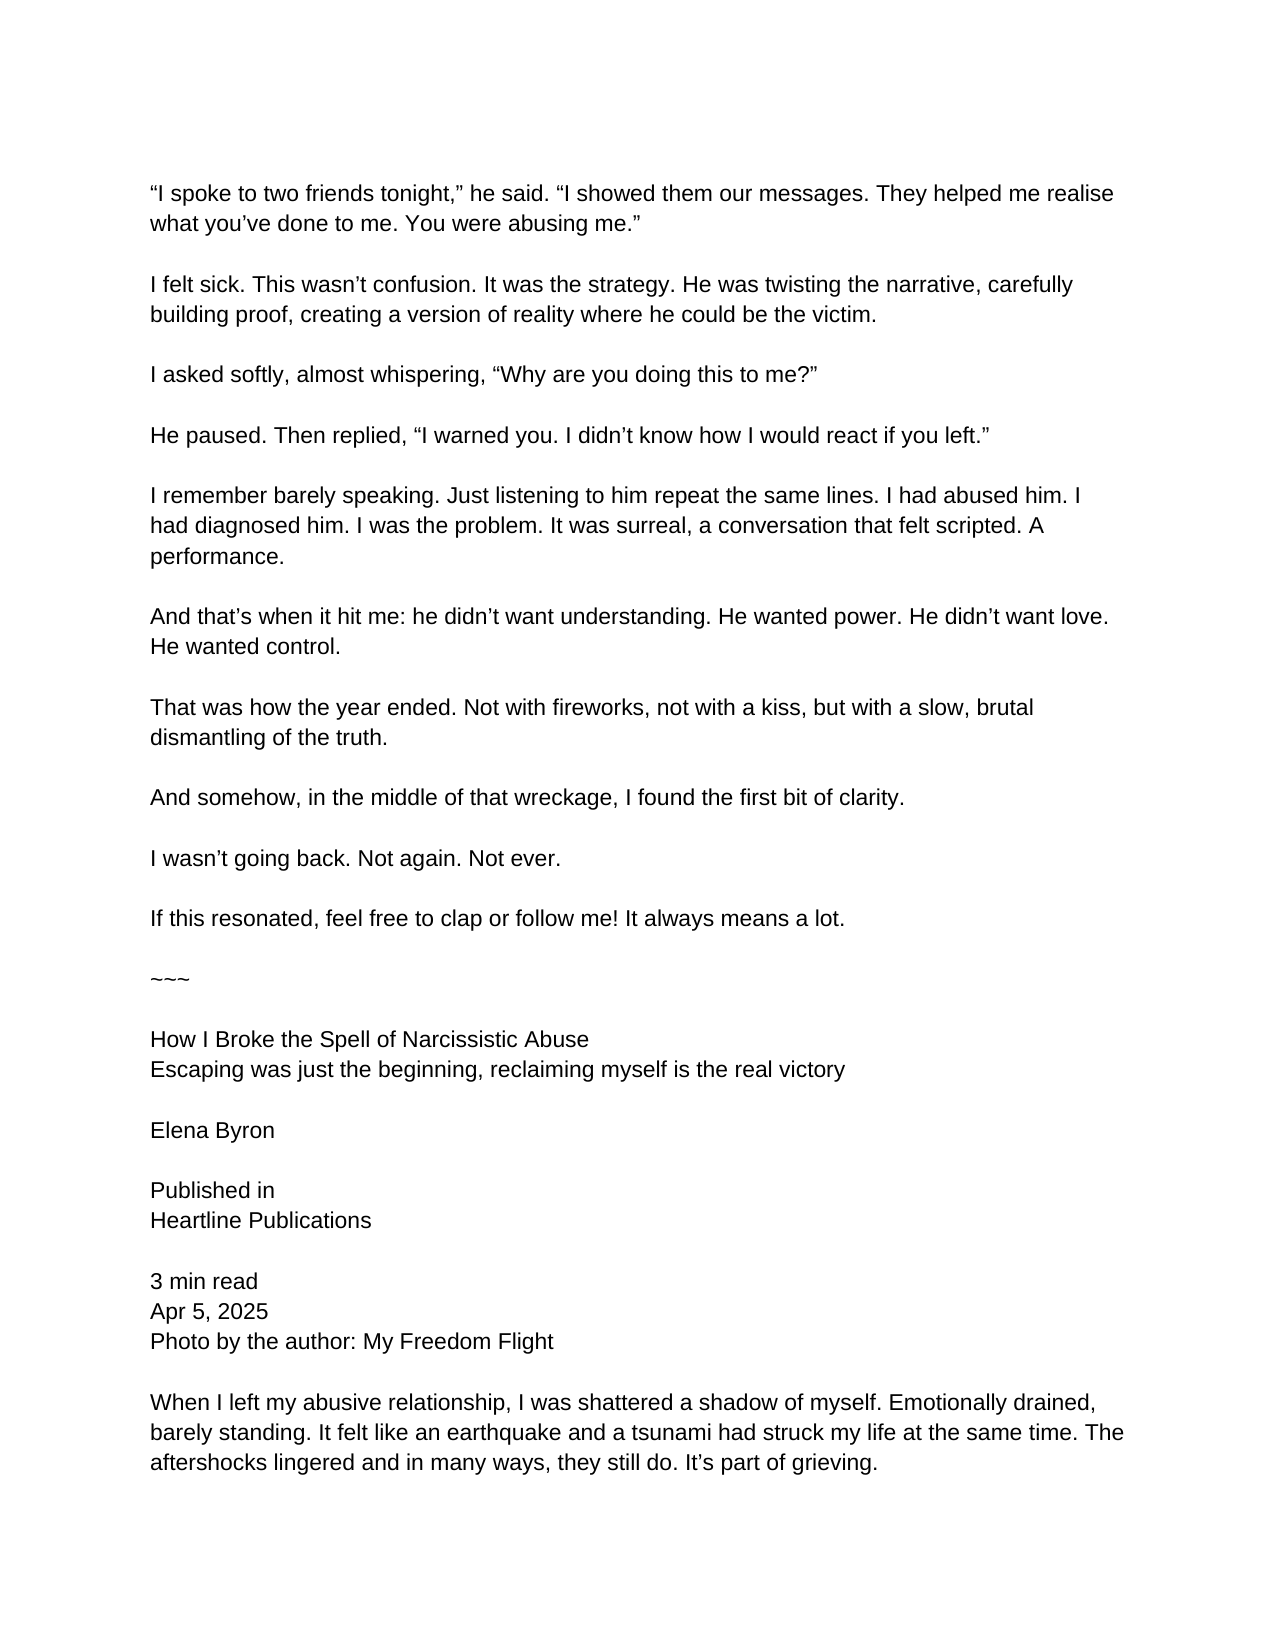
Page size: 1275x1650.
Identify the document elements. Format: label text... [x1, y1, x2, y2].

text And somehow, in the middle of that wreckage, I found the first bit of clarity. [150, 784, 1125, 811]
text ~~~ [150, 966, 1125, 992]
text That was how the year ended. Not with fireworks, not with a kiss, but with a slow, brutal dismantling of the truth. [150, 694, 1125, 750]
text Apr 5, 2025 [150, 1298, 1125, 1324]
text He paused. Then replied, “I warned you. I didn’t know how I would react if you left.” [150, 422, 1125, 448]
text If this resonated, feel free to clap or follow me! It always means a lot. [150, 905, 1125, 932]
text When I left my abusive relationship, I was shattered a shadow of myself. Emotionally drained, barely standing. It felt like an earthquake and a tsunami had struck my life at the same time. The aftershocks lingered and in many ways, they still do. It’s part of grieving. [150, 1388, 1125, 1475]
text 3 min read [150, 1268, 1125, 1294]
text Escaping was just the beginning, reclaiming myself is the real victory [150, 1056, 1125, 1083]
text Photo by the author: My Freedom Flight [150, 1328, 1125, 1354]
text Heartline Publications [150, 1207, 1125, 1234]
text I felt sick. This wasn’t confusion. It was the strategy. He was twisting the narrative, carefully building proof, creating a version of reality where he could be the victim. [150, 271, 1125, 327]
text “I spoke to two friends tonight,” he said. “I showed them our messages. They helped me realise what you’ve done to me. You were abusing me.” [150, 180, 1125, 237]
text And that’s when it hit me: he didn’t want understanding. He wanted power. He didn’t want love. He wanted control. [150, 603, 1125, 660]
text I remember barely speaking. Just listening to him repeat the same lines. I had abused him. I had diagnosed him. I was the problem. It was surreal, a conversation that felt scripted. A performance. [150, 482, 1125, 569]
text Elena Byron [150, 1086, 1125, 1143]
text I asked softly, almost whispering, “Why are you doing this to me?” [150, 361, 1125, 388]
text Published in [150, 1147, 1125, 1203]
text How I Broke the Spell of Narcissistic Abuse [150, 1026, 1125, 1052]
text I wasn’t going back. Not again. Not ever. [150, 845, 1125, 871]
